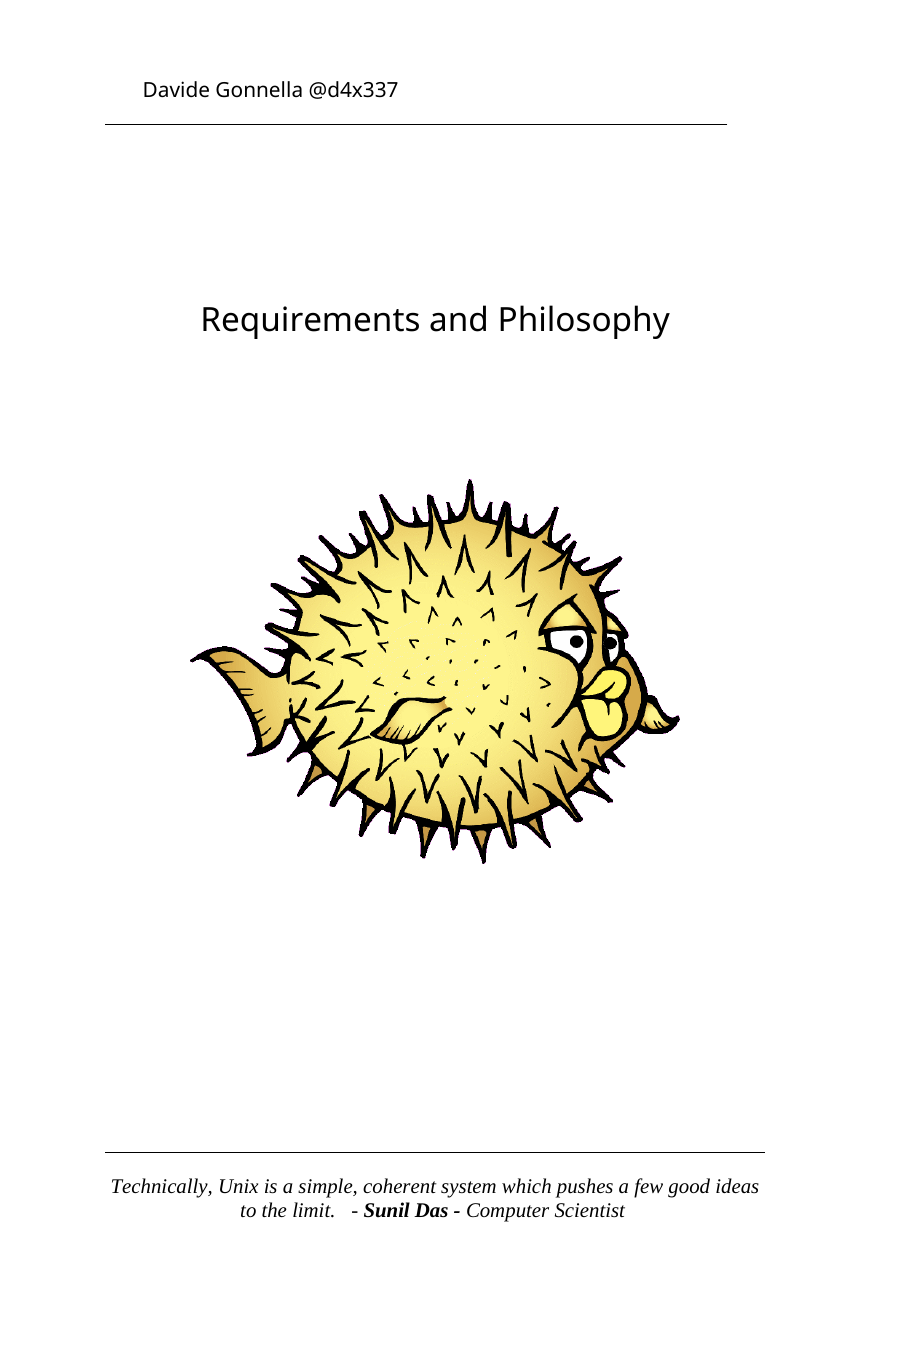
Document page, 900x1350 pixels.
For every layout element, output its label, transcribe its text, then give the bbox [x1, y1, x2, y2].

picture [189, 478, 681, 865]
text Requirements and Philosophy [105, 296, 765, 342]
